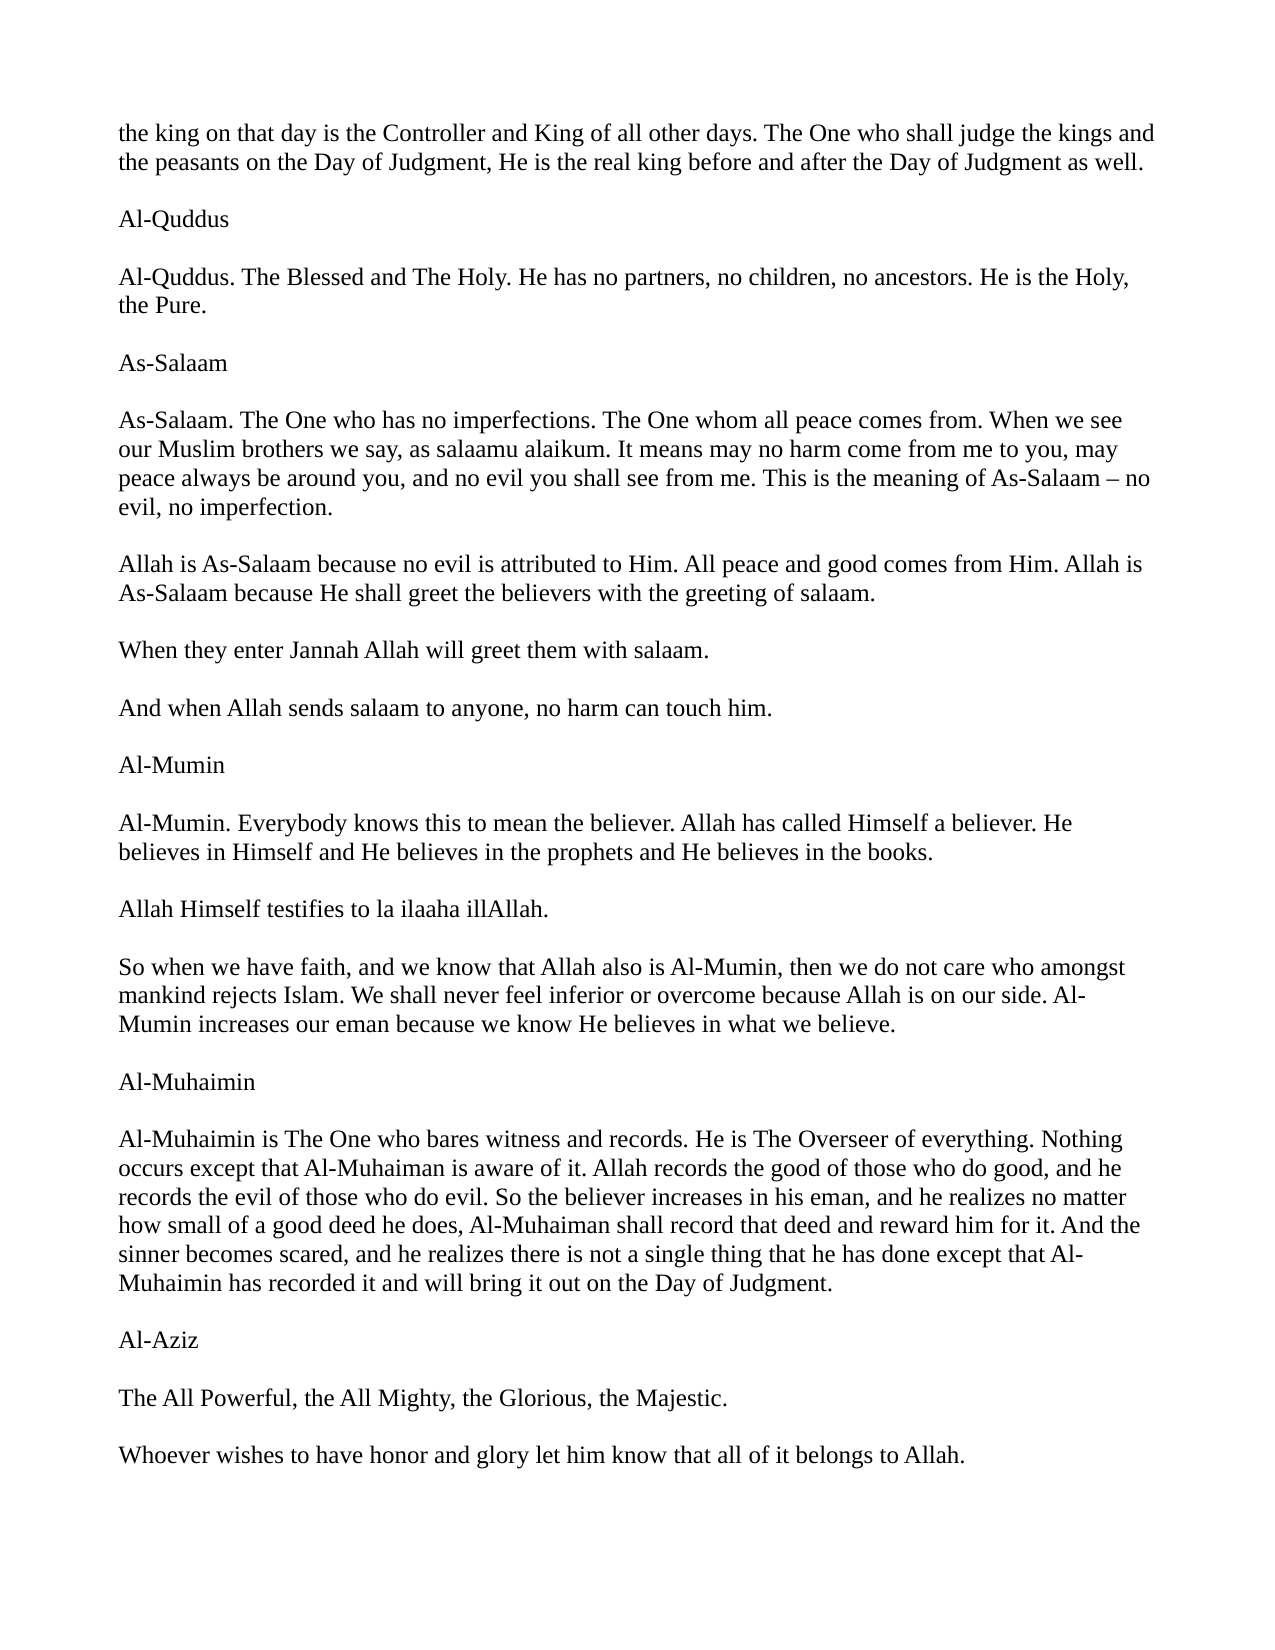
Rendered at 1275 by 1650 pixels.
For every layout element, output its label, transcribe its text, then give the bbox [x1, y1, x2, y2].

text Al-Muhaimin [118, 1067, 1157, 1096]
text As-Salaam. The One who has no imperfections. The One whom all peace comes from. When we see our Muslim brothers we say, as salaamu alaikum. It means may no harm come from me to you, may peace always be around you, and no evil you shall see from me. This is the meaning of As-Salaam – no evil, no imperfection. [118, 406, 1157, 521]
text Al-Aziz [118, 1326, 1157, 1354]
text As-Salaam [118, 348, 1157, 377]
text the king on that day is the Controller and King of all other days. The One who shall judge the kings and the peasants on the Day of Judgment, He is the real king before and after the Day of Judgment as well. [118, 118, 1157, 176]
text Al-Mumin. Everybody knows this to mean the believer. Allah has called Himself a believer. He believes in Himself and He believes in the prophets and He believes in the books. [118, 808, 1157, 866]
text The All Powerful, the All Mighty, the Glorious, the Majestic. [118, 1383, 1157, 1412]
text Allah is As-Salaam because no evil is attributed to Him. All peace and good comes from Him. Allah is As-Salaam because He shall greet the believers with the greeting of salaam. [118, 549, 1157, 607]
text Al-Mumin [118, 751, 1157, 779]
text Al-Muhaimin is The One who bares witness and records. He is The Overseer of everything. Nothing occurs except that Al-Muhaiman is aware of it. Allah records the good of those who do good, and he records the evil of those who do evil. So the believer increases in his eman, and he realizes no matter how small of a good deed he does, Al-Muhaiman shall record that deed and reward him for it. And the sinner becomes scared, and he realizes there is not a single thing that he has done except that Al-Muhaimin has recorded it and will bring it out on the Day of Judgment. [118, 1124, 1157, 1297]
text And when Allah sends salaam to anyone, no harm can touch him. [118, 693, 1157, 722]
text Allah Himself testifies to la ilaaha illAllah. [118, 894, 1157, 923]
text So when we have faith, and we know that Allah also is Al-Mumin, then we do not care who amongst mankind rejects Islam. We shall never feel inferior or overcome because Allah is on our side. Al-Mumin increases our eman because we know He believes in what we believe. [118, 952, 1157, 1038]
text Whoever wishes to have honor and glory let him know that all of it belongs to Allah. [118, 1441, 1157, 1469]
text Al-Quddus [118, 204, 1157, 233]
text When they enter Jannah Allah will greet them with salaam. [118, 636, 1157, 664]
text Al-Quddus. The Blessed and The Holy. He has no partners, no children, no ancestors. He is the Holy, the Pure. [118, 262, 1157, 319]
